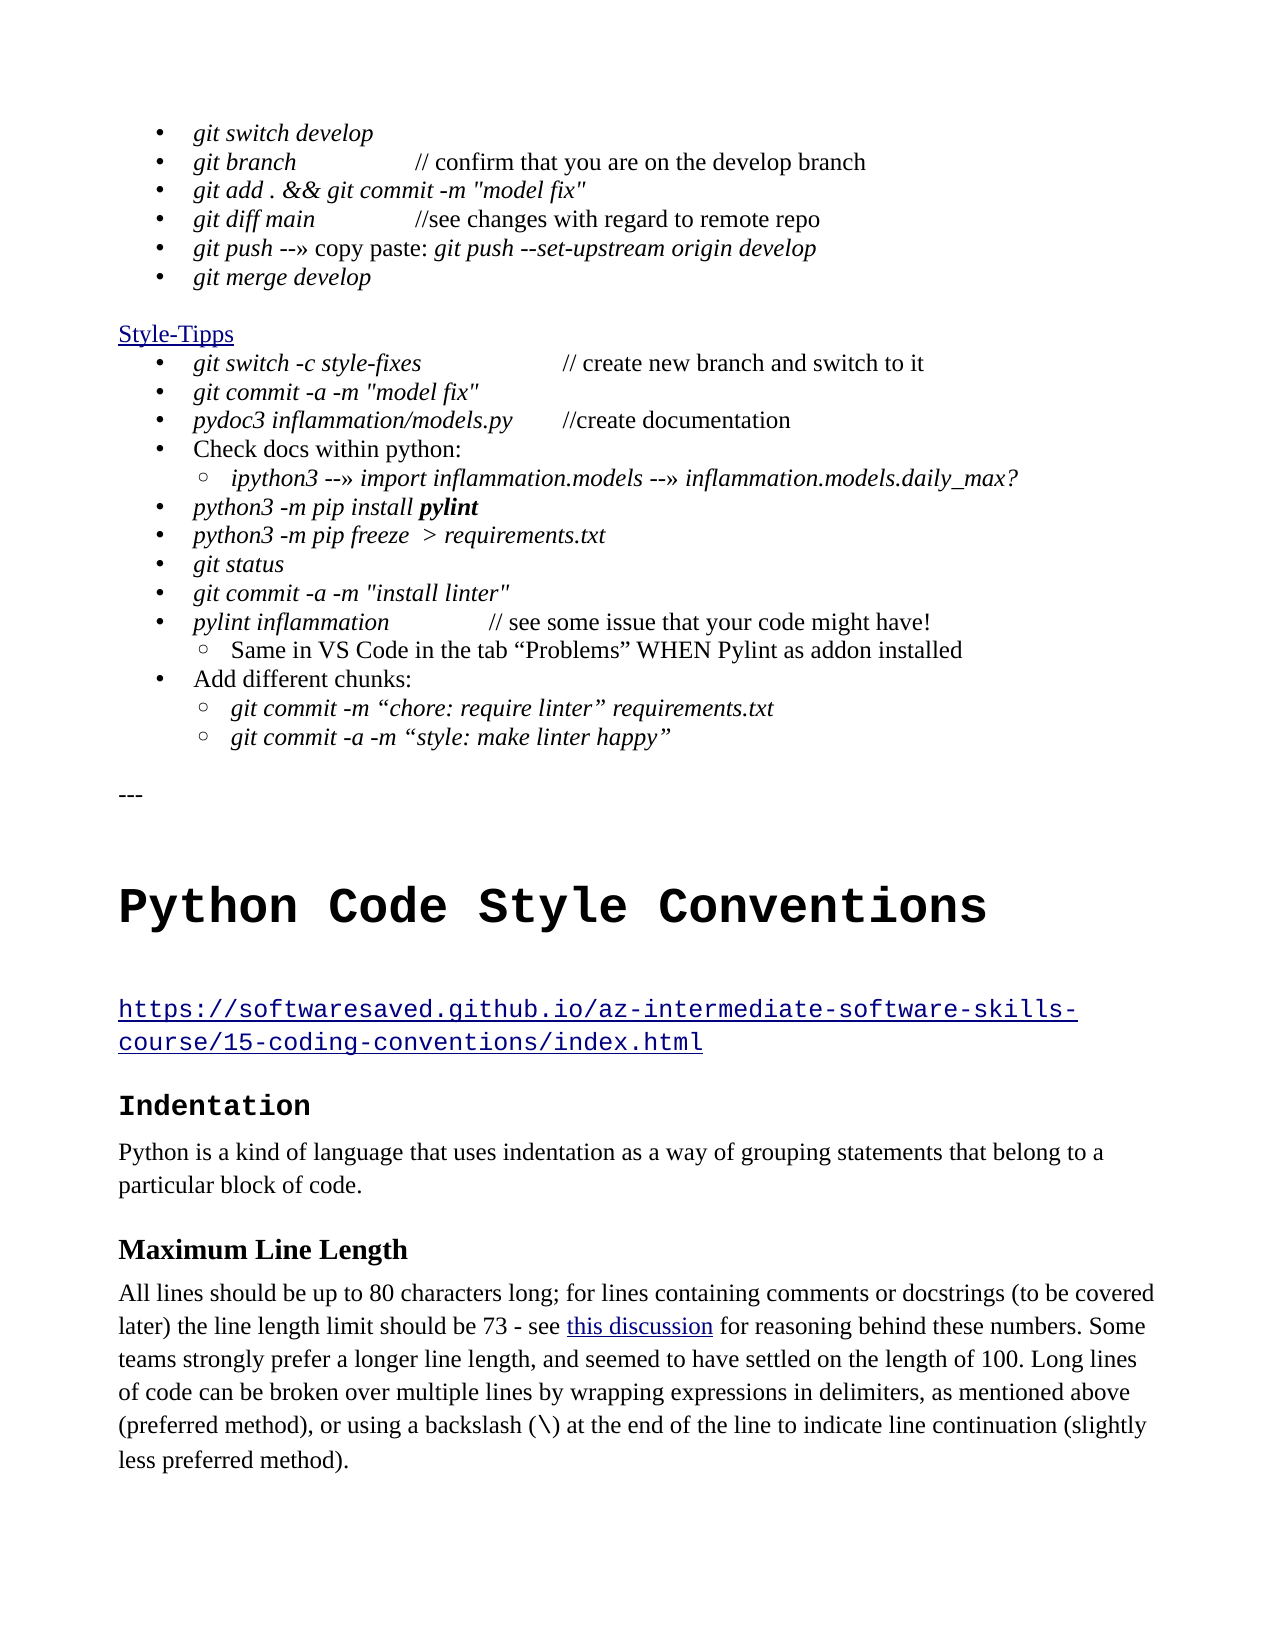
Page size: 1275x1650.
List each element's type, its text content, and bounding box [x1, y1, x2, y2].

list git commit -a -m “style: make linter happy” [193, 722, 1157, 751]
list Check docs within python: [156, 434, 1157, 463]
text https://softwaresaved.github.io/az-intermediate-software-skills-course/15-coding-conventions/index.html [118, 997, 1157, 1058]
subtitle Maximum Line Length [118, 1232, 1157, 1266]
list git switch develop [156, 118, 1157, 147]
list git add . && git commit -m "model fix" [156, 176, 1157, 204]
text Python is a kind of language that uses indentation as a way of grouping statements that belong to a particular block of code. [118, 1137, 1157, 1198]
list git status [156, 549, 1157, 578]
subtitle Python Code Style Conventions [118, 881, 1157, 937]
list git switch -c style-fixes // create new branch and switch to it [156, 348, 1157, 377]
list python3 -m pip install pylint [156, 492, 1157, 521]
text All lines should be up to 80 characters long; for lines containing comments or docstrings (to be covered later) the line length limit should be 73 - see this discussion for reasoning behind these numbers. Some teams strongly prefer a longer line length, and seemed to have settled on the length of 100. Long lines of code can be broken over multiple lines by wrapping expressions in delimiters, as mentioned above (preferred method), or using a backslash (\) at the end of the line to indicate line continuation (slightly less preferred method). [118, 1278, 1157, 1474]
subtitle Indentation [118, 1091, 1157, 1124]
text Style-Tipps [118, 319, 1157, 348]
list git commit -a -m "install linter" [156, 578, 1157, 607]
list git diff main //see changes with regard to remote repo [156, 204, 1157, 233]
list pydoc3 inflammation/models.py //create documentation [156, 406, 1157, 434]
list git merge develop [156, 262, 1157, 291]
list Same in VS Code in the tab “Problems” WHEN Pylint as addon installed [193, 636, 1157, 664]
list git branch // confirm that you are on the develop branch [156, 147, 1157, 176]
list ipython3 --» import inflammation.models --» inflammation.models.daily_max? [193, 463, 1157, 492]
text --- [118, 779, 1157, 808]
list git commit -m “chore: require linter” requirements.txt [193, 693, 1157, 722]
list git commit -a -m "model fix" [156, 377, 1157, 406]
list Add different chunks: [156, 664, 1157, 693]
list pylint inflammation // see some issue that your code might have! [156, 607, 1157, 636]
list git push --» copy paste: git push --set-upstream origin develop [156, 233, 1157, 262]
list python3 -m pip freeze > requirements.txt [156, 521, 1157, 549]
